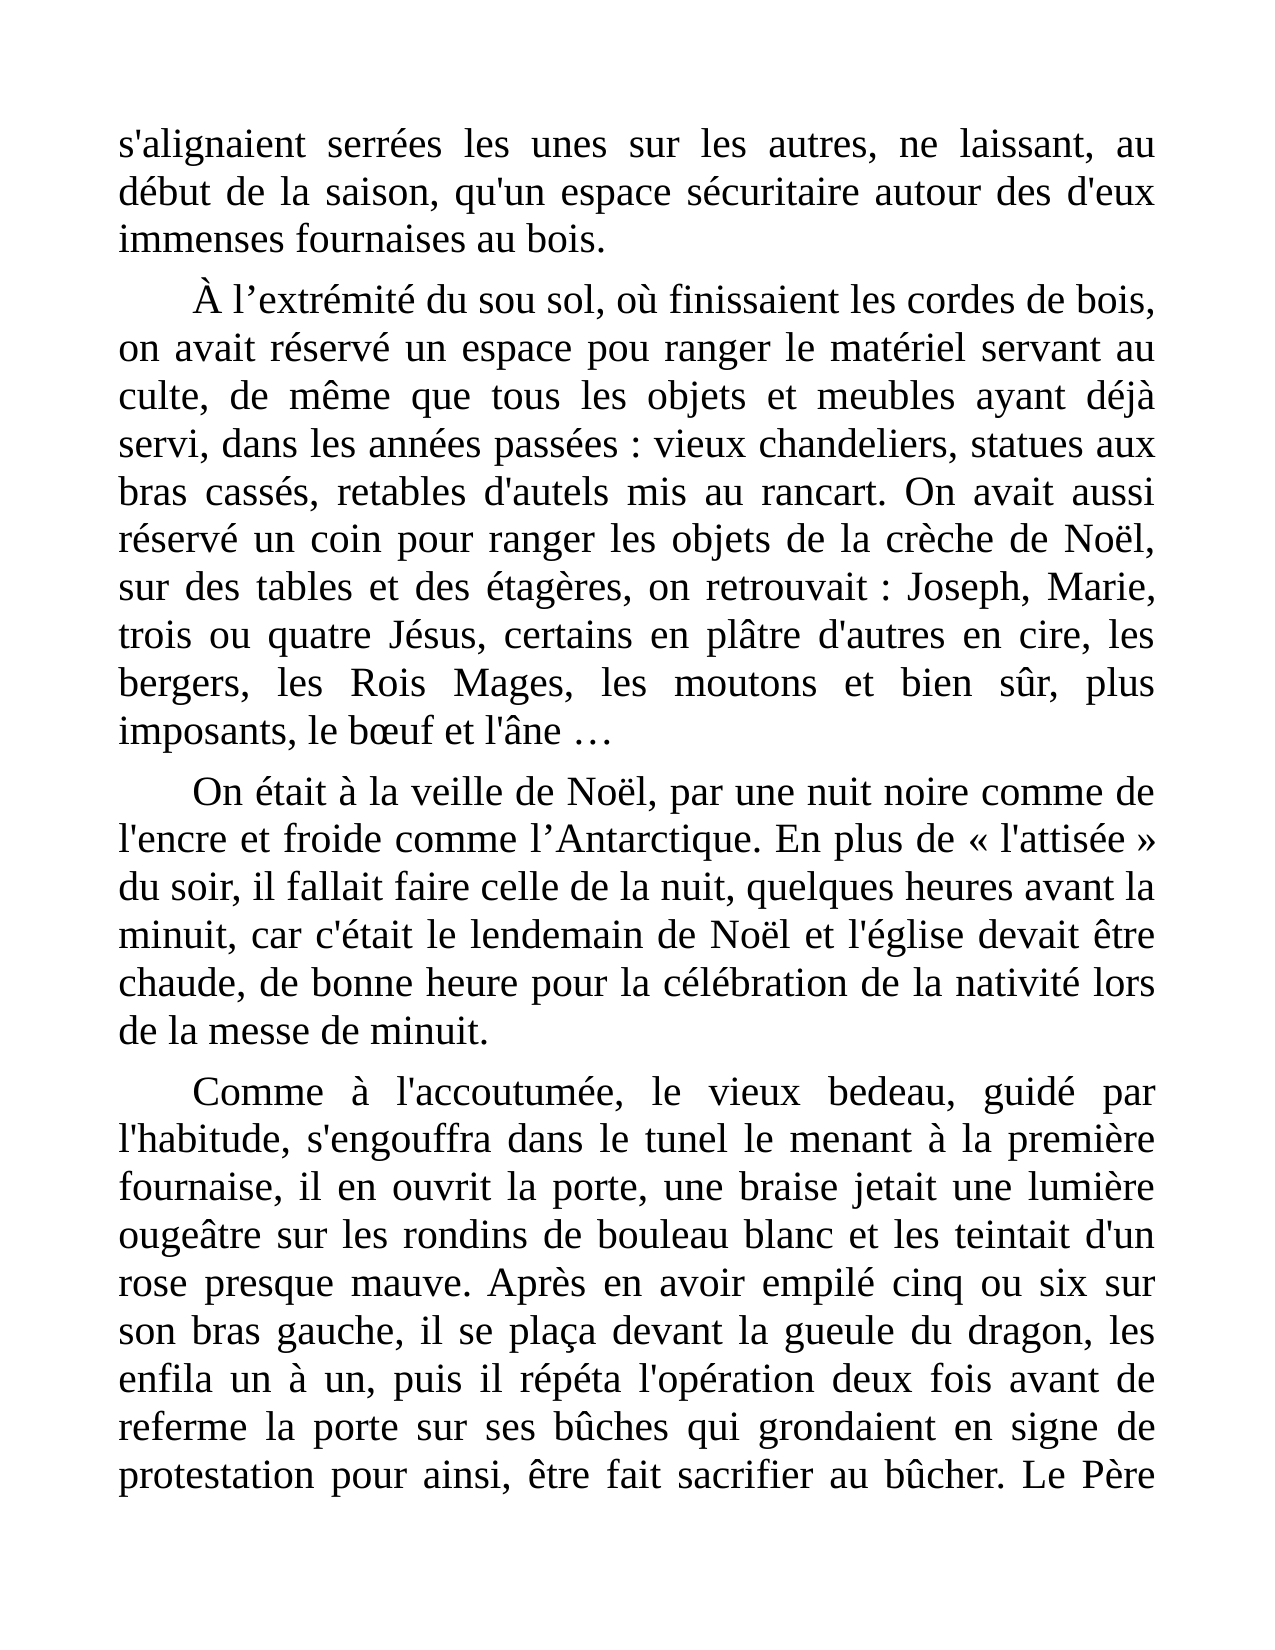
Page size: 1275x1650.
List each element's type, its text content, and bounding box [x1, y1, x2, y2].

text Comme à l'accoutumée, le vieux bedeau, guidé par l'habitude, s'engouffra dans le tunel le menant à la première fournaise, il en ouvrit la porte, une braise jetait une lumière ougeâtre sur les rondins de bouleau blanc et les teintait d'un rose presque mauve. Après en avoir empilé cinq ou six sur son bras gauche, il se plaça devant la gueule du dragon, les enfila un à un, puis il répéta l'opération deux fois avant de referme la porte sur ses bûches qui grondaient en signe de protestation pour ainsi, être fait sacrifier au bûcher. Le Père [118, 1066, 1157, 1497]
text s'alignaient serrées les unes sur les autres, ne laissant, au début de la saison, qu'un espace sécuritaire autour des d'eux immenses fournaises au bois. [118, 118, 1157, 262]
text On était à la veille de Noël, par une nuit noire comme de l'encre et froide comme l’Antarctique. En plus de « l'attisée » du soir, il fallait faire celle de la nuit, quelques heures avant la minuit, car c'était le lendemain de Noël et l'église devait être chaude, de bonne heure pour la célébration de la nativité lors de la messe de minuit. [118, 766, 1157, 1053]
text À l’extrémité du sou sol, où finissaient les cordes de bois, on avait réservé un espace pou ranger le matériel servant au culte, de même que tous les objets et meubles ayant déjà servi, dans les années passées : vieux chandeliers, statues aux bras cassés, retables d'autels mis au rancart. On avait aussi réservé un coin pour ranger les objets de la crèche de Noël, sur des tables et des étagères, on retrouvait : Joseph, Marie, trois ou quatre Jésus, certains en plâtre d'autres en cire, les bergers, les Rois Mages, les moutons et bien sûr, plus imposants, le bœuf et l'âne … [118, 274, 1157, 753]
